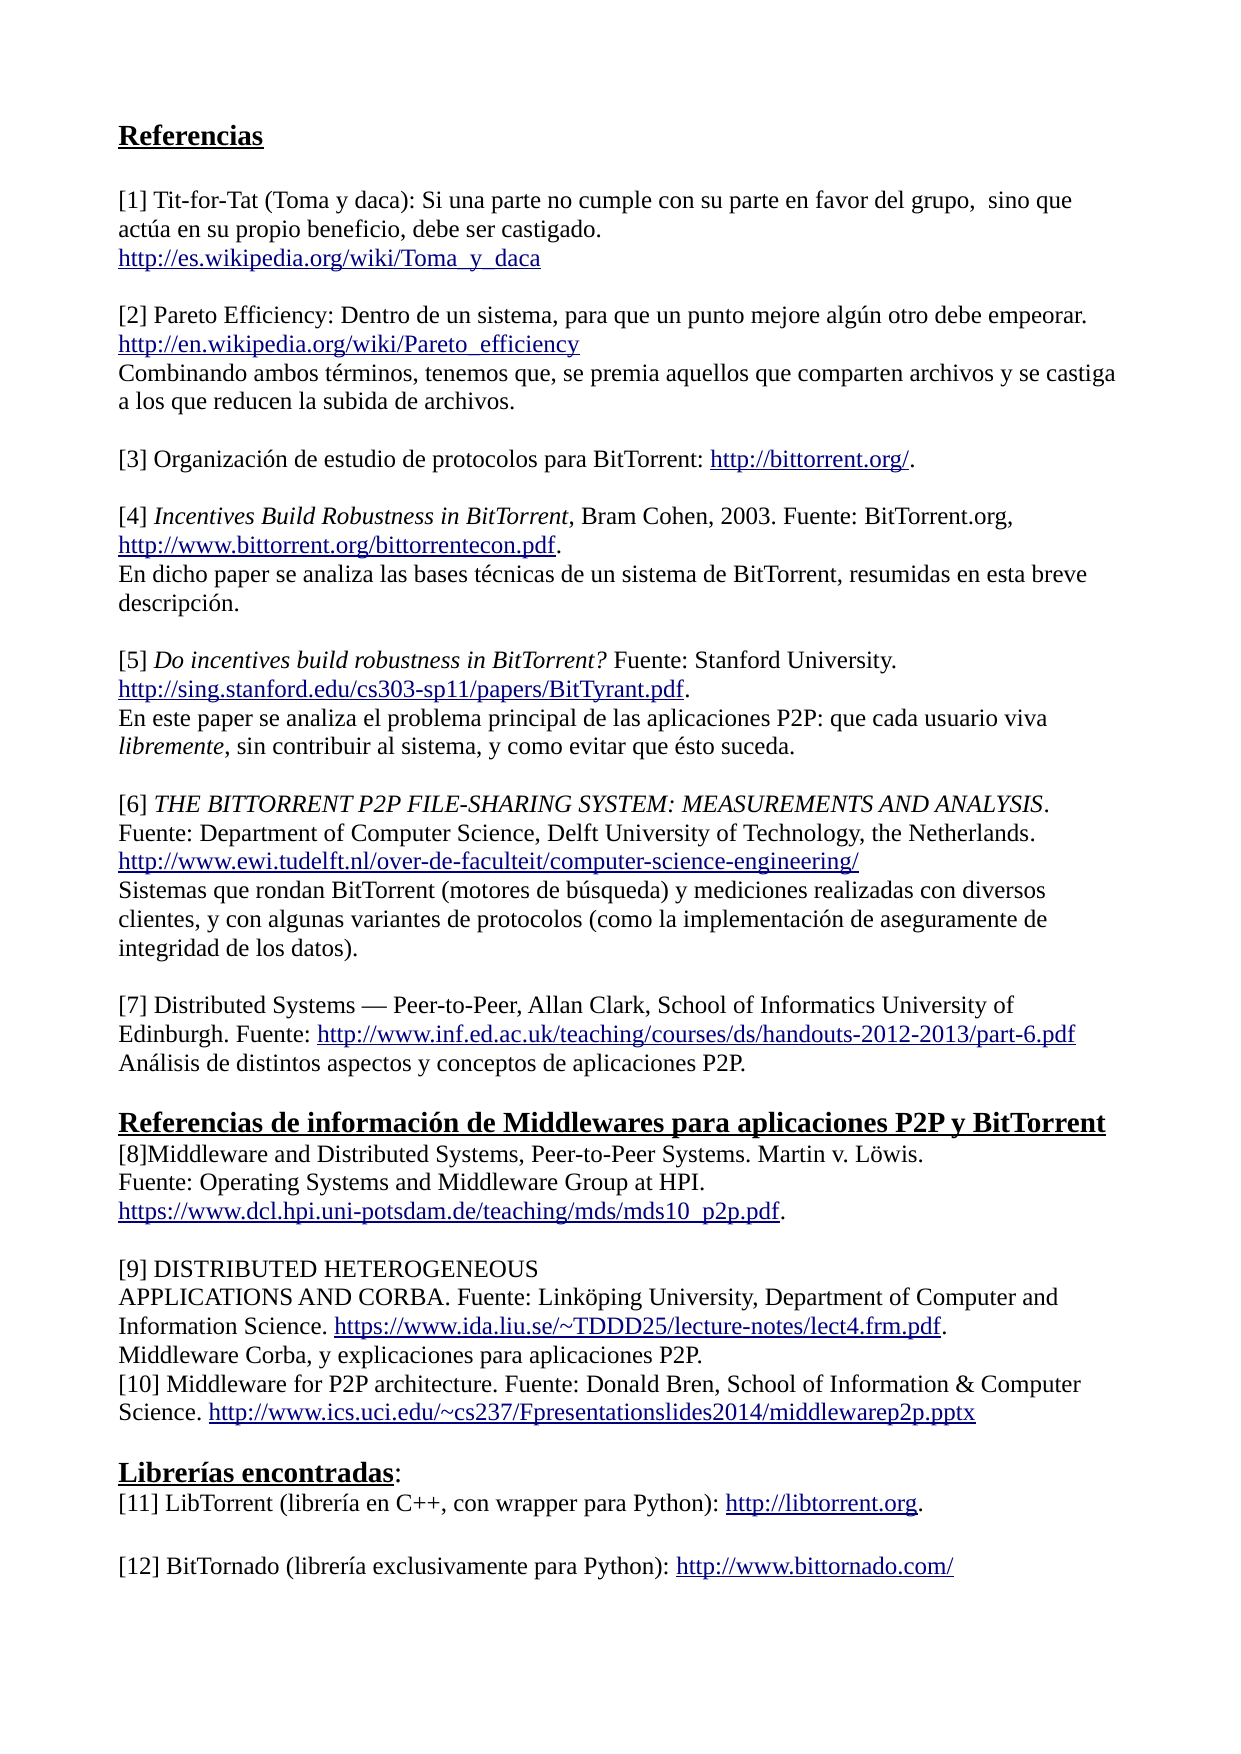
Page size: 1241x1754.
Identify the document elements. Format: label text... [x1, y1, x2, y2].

text [8]Middleware and Distributed Systems, Peer-to-Peer Systems. Martin v. Löwis. [118, 1139, 1122, 1167]
text [4] Incentives Build Robustness in BitTorrent, Bram Cohen, 2003. Fuente: BitTorrent.org, http://www.bittorrent.org/bittorrentecon.pdf. [118, 501, 1122, 559]
text En dicho paper se analiza las bases técnicas de un sistema de BitTorrent, resumidas en esta breve descripción. [118, 559, 1122, 616]
text [5] Do incentives build robustness in BitTorrent? Fuente: Stanford University. http://sing.stanford.edu/cs303-sp11/papers/BitTyrant.pdf. [118, 645, 1122, 703]
text [12] BitTornado (librería exclusivamente para Python): http://www.bittornado.com/ [118, 1551, 1122, 1579]
text [7] Distributed Systems — Peer-to-Peer, Allan Clark, School of Informatics University of Edinburgh. Fuente: http://www.inf.ed.ac.uk/teaching/courses/ds/handouts-2012-2013/part-6.pdf [118, 990, 1122, 1048]
text [2] Pareto Efficiency: Dentro de un sistema, para que un punto mejore algún otro debe empeorar. [118, 300, 1122, 329]
text [6] THE BITTORRENT P2P FILE-SHARING SYSTEM: MEASUREMENTS AND ANALYSIS. Fuente: Department of Computer Science, Delft University of Technology, the Netherlands. http://www.ewi.tudelft.nl/over-de-faculteit/computer-science-engineering/ [118, 789, 1122, 875]
text [9] DISTRIBUTED HETEROGENEOUS [118, 1254, 1122, 1282]
text Referencias de información de Middlewares para aplicaciones P2P y BitTorrent [118, 1105, 1122, 1139]
text http://en.wikipedia.org/wiki/Pareto_efficiency [118, 329, 1122, 358]
text APPLICATIONS AND CORBA. Fuente: Linköping University, Department of Computer and Information Science. https://www.ida.liu.se/~TDDD25/lecture-notes/lect4.frm.pdf. [118, 1282, 1122, 1340]
text http://es.wikipedia.org/wiki/Toma_y_daca [118, 243, 1122, 271]
text Sistemas que rondan BitTorrent (motores de búsqueda) y mediciones realizadas con diversos clientes, y con algunas variantes de protocolos (como la implementación de aseguramente de integridad de los datos). [118, 875, 1122, 961]
text Análisis de distintos aspectos y conceptos de aplicaciones P2P. [118, 1048, 1122, 1076]
text [10] Middleware for P2P architecture. Fuente: Donald Bren, School of Information & Computer Science. http://www.ics.uci.edu/~cs237/Fpresentationslides2014/middlewarep2p.pptx [118, 1369, 1122, 1426]
text Combinando ambos términos, tenemos que, se premia aquellos que comparten archivos y se castiga a los que reducen la subida de archivos. [118, 358, 1122, 415]
text [1] Tit-for-Tat (Toma y daca): Si una parte no cumple con su parte en favor del grupo, sino que actúa en su propio beneficio, debe ser castigado. [118, 185, 1122, 243]
text Middleware Corba, y explicaciones para aplicaciones P2P. [118, 1340, 1122, 1369]
text [3] Organización de estudio de protocolos para BitTorrent: http://bittorrent.org/. [118, 444, 1122, 473]
text Fuente: Operating Systems and Middleware Group at HPI. https://www.dcl.hpi.uni-potsdam.de/teaching/mds/mds10_p2p.pdf. [118, 1167, 1122, 1225]
text Librerías encontradas: [118, 1455, 1122, 1488]
text En este paper se analiza el problema principal de las aplicaciones P2P: que cada usuario viva libremente, sin contribuir al sistema, y como evitar que ésto suceda. [118, 703, 1122, 760]
text Referencias [118, 118, 1122, 152]
text [11] LibTorrent (librería en C++, con wrapper para Python): http://libtorrent.org. [118, 1488, 1122, 1517]
